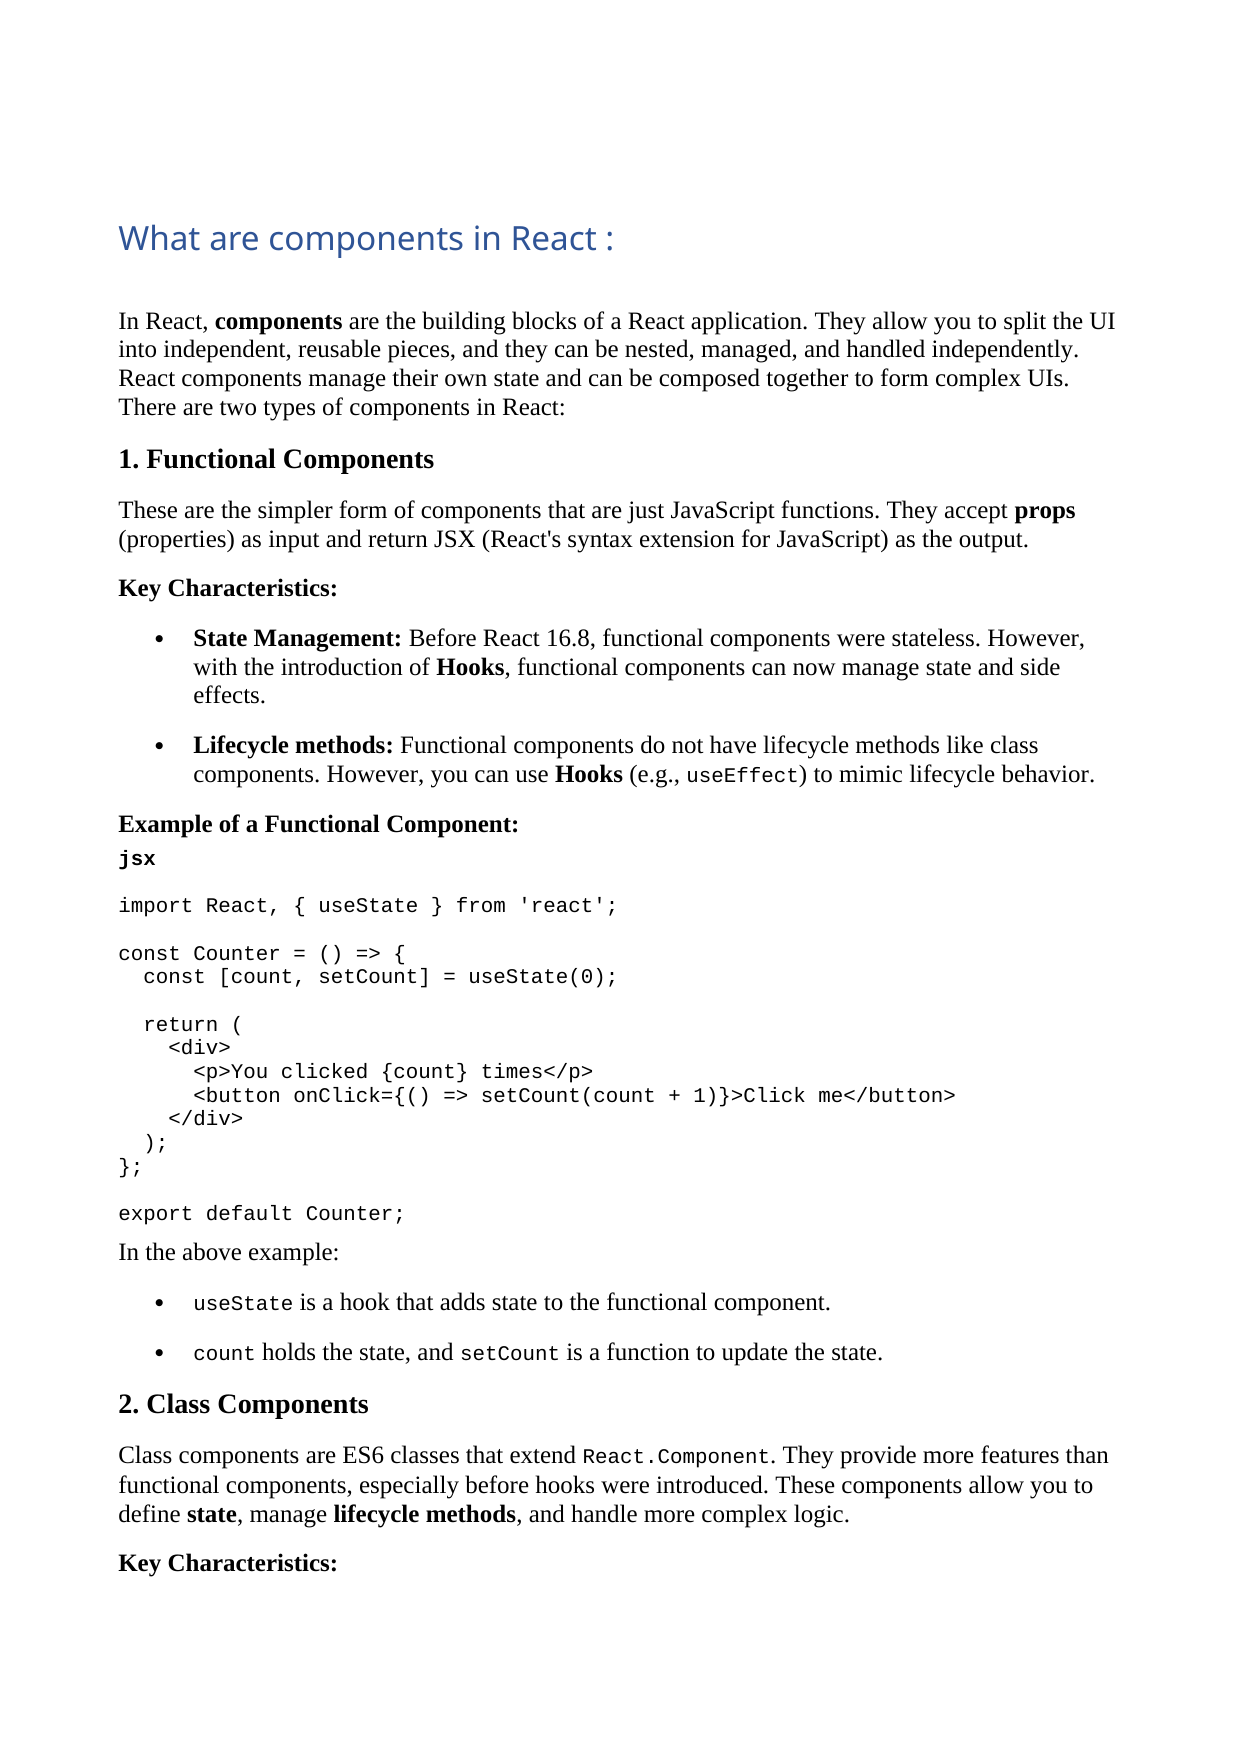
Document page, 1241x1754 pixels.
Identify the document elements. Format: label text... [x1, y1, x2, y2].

text const Counter = () => { [118, 943, 1122, 966]
list State Management: Before React 16.8, functional components were stateless. However, with the introduction of Hooks, functional components can now manage state and side effects. [156, 623, 1122, 709]
text ); [118, 1132, 1122, 1156]
subtitle 1. Functional Components [118, 442, 1122, 474]
text <button onClick={() => setCount(count + 1)}>Click me</button> [118, 1085, 1122, 1108]
subtitle What are components in React : [118, 214, 1122, 260]
subtitle 2. Class Components [118, 1387, 1122, 1420]
subtitle Key Characteristics: [118, 573, 1122, 602]
text </div> [118, 1108, 1122, 1132]
text return ( [118, 1014, 1122, 1037]
text import React, { useState } from 'react'; [118, 896, 1122, 919]
text In the above example: [118, 1237, 1122, 1266]
text <p>You clicked {count} times</p> [118, 1061, 1122, 1085]
list useState is a hook that adds state to the functional component. [156, 1287, 1122, 1316]
list Lifecycle methods: Functional components do not have lifecycle methods like class components. However, you can use Hooks (e.g., useEffect) to mimic lifecycle behavior. [156, 730, 1122, 788]
subtitle Key Characteristics: [118, 1548, 1122, 1577]
text Class components are ES6 classes that extend React.Component. They provide more features than functional components, especially before hooks were introduced. These components allow you to define state, manage lifecycle methods, and handle more complex logic. [118, 1441, 1122, 1528]
text const [count, setCount] = useState(0); [118, 966, 1122, 990]
text In React, components are the building blocks of a React application. They allow you to split the UI into independent, reusable pieces, and they can be nested, managed, and handled independently. React components manage their own state and can be composed together to form complex UIs. There are two types of components in React: [118, 306, 1122, 421]
text export default Counter; [118, 1203, 1122, 1227]
list count holds the state, and setCount is a function to update the state. [156, 1337, 1122, 1367]
text jsx [118, 848, 1122, 872]
text <div> [118, 1037, 1122, 1061]
subtitle Example of a Functional Component: [118, 809, 1122, 838]
text These are the simpler form of components that are just JavaScript functions. They accept props (properties) as input and return JSX (React's syntax extension for JavaScript) as the output. [118, 495, 1122, 552]
text }; [118, 1156, 1122, 1179]
